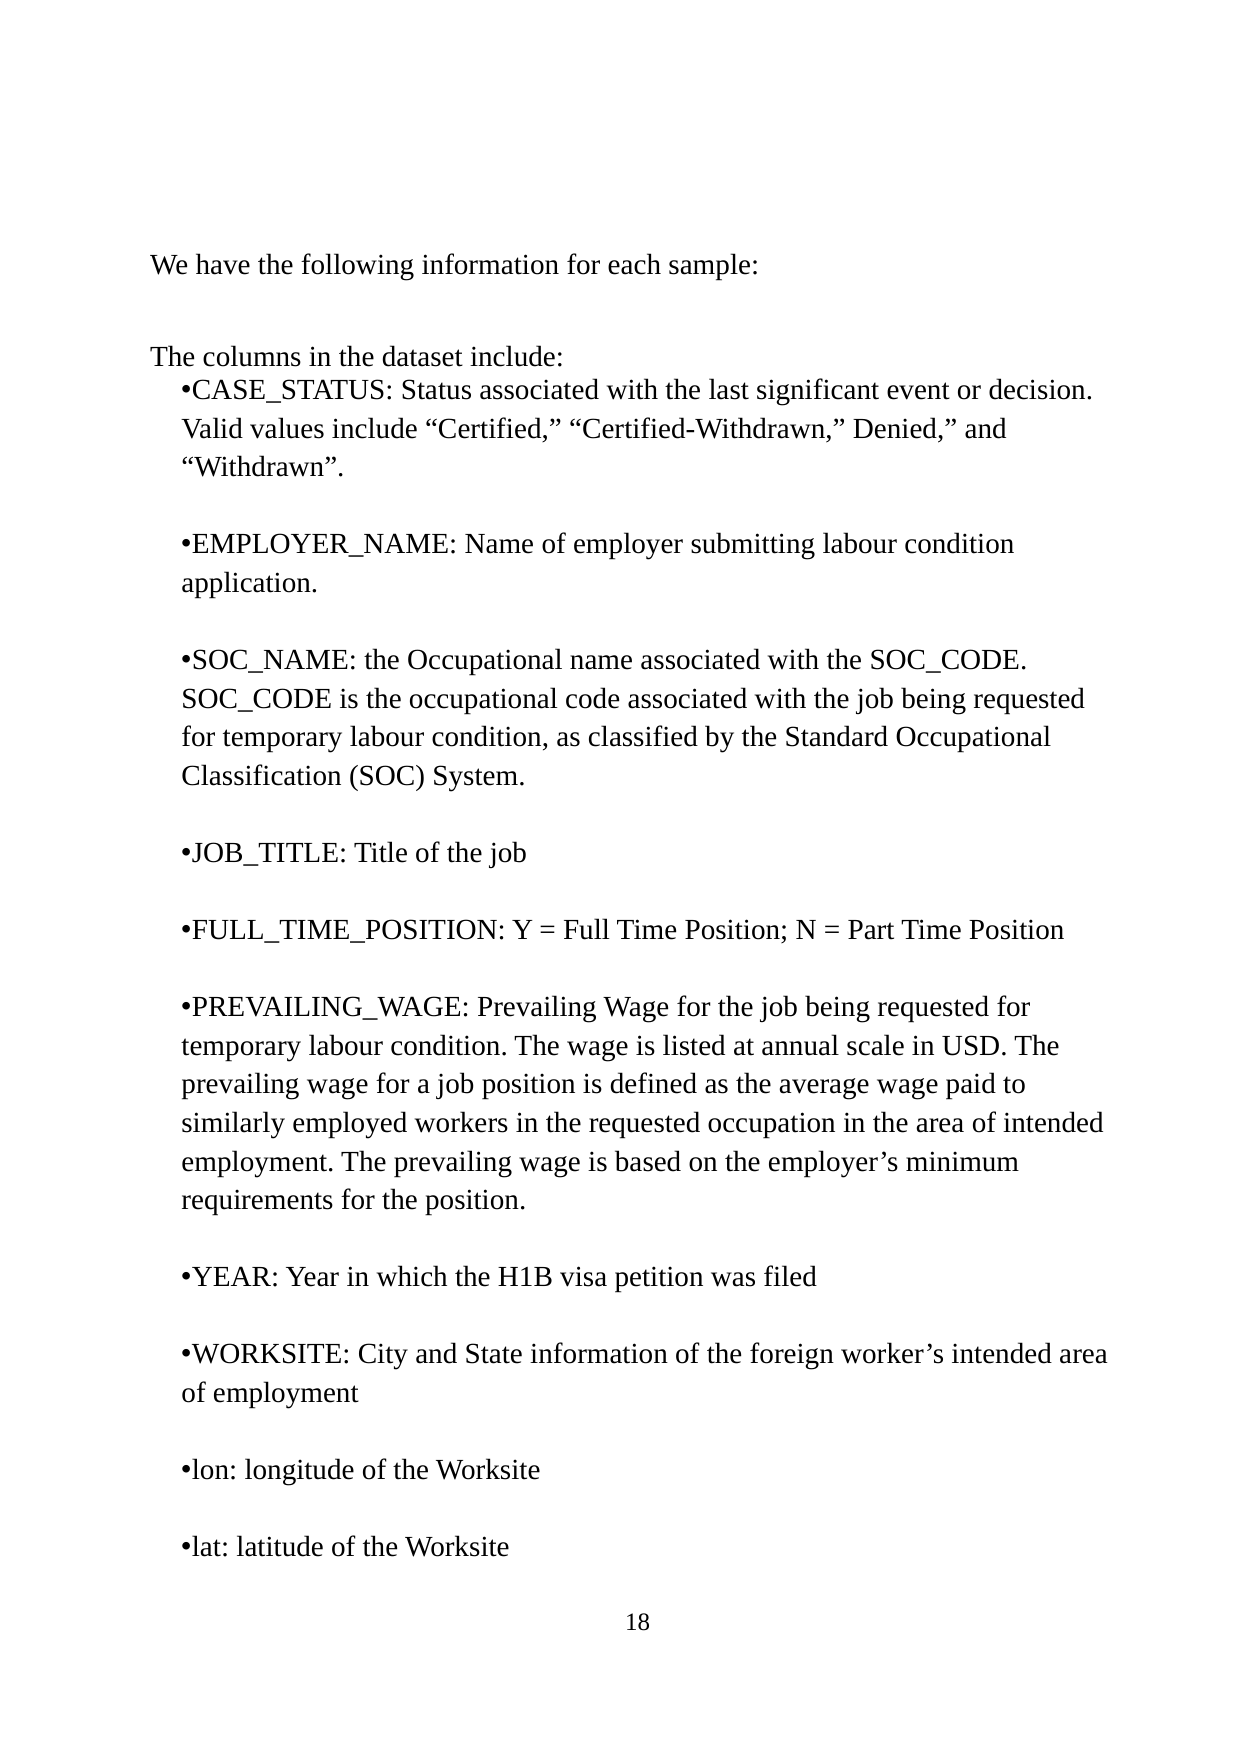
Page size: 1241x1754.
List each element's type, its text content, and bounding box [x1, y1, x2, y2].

list lat: latitude of the Worksite [150, 1529, 1125, 1563]
list EMPLOYER_NAME: Name of employer submitting labour condition application. [150, 527, 1125, 599]
list YEAR: Year in which the H1B visa petition was filed [150, 1259, 1125, 1293]
list lon: longitude of the Worksite [150, 1452, 1125, 1486]
list FULL_TIME_POSITION: Y = Full Time Position; N = Part Time Position [150, 912, 1125, 946]
list WORKSITE: City and State information of the foreign worker’s intended area of employment [150, 1337, 1125, 1409]
text The columns in the dataset include: [150, 332, 1125, 372]
list SOC_NAME: the Occupational name associated with the SOC_CODE. SOC_CODE is the occupational code associated with the job being requested for temporary labour condition, as classified by the Standard Occupational Classification (SOC) System. [150, 642, 1125, 792]
list PREVAILING_WAGE: Prevailing Wage for the job being requested for temporary labour condition. The wage is listed at annual scale in USD. The prevailing wage for a job position is defined as the average wage paid to similarly employed workers in the requested occupation in the area of intended employment. The prevailing wage is based on the employer’s minimum requirements for the position. [150, 989, 1125, 1216]
list CASE_STATUS: Status associated with the last significant event or decision. Valid values include “Certified,” “Certified-Withdrawn,” Denied,” and “Withdrawn”. [150, 372, 1125, 483]
text We have the following information for each sample: [150, 247, 1125, 281]
list JOB_TITLE: Title of the job [150, 835, 1125, 869]
